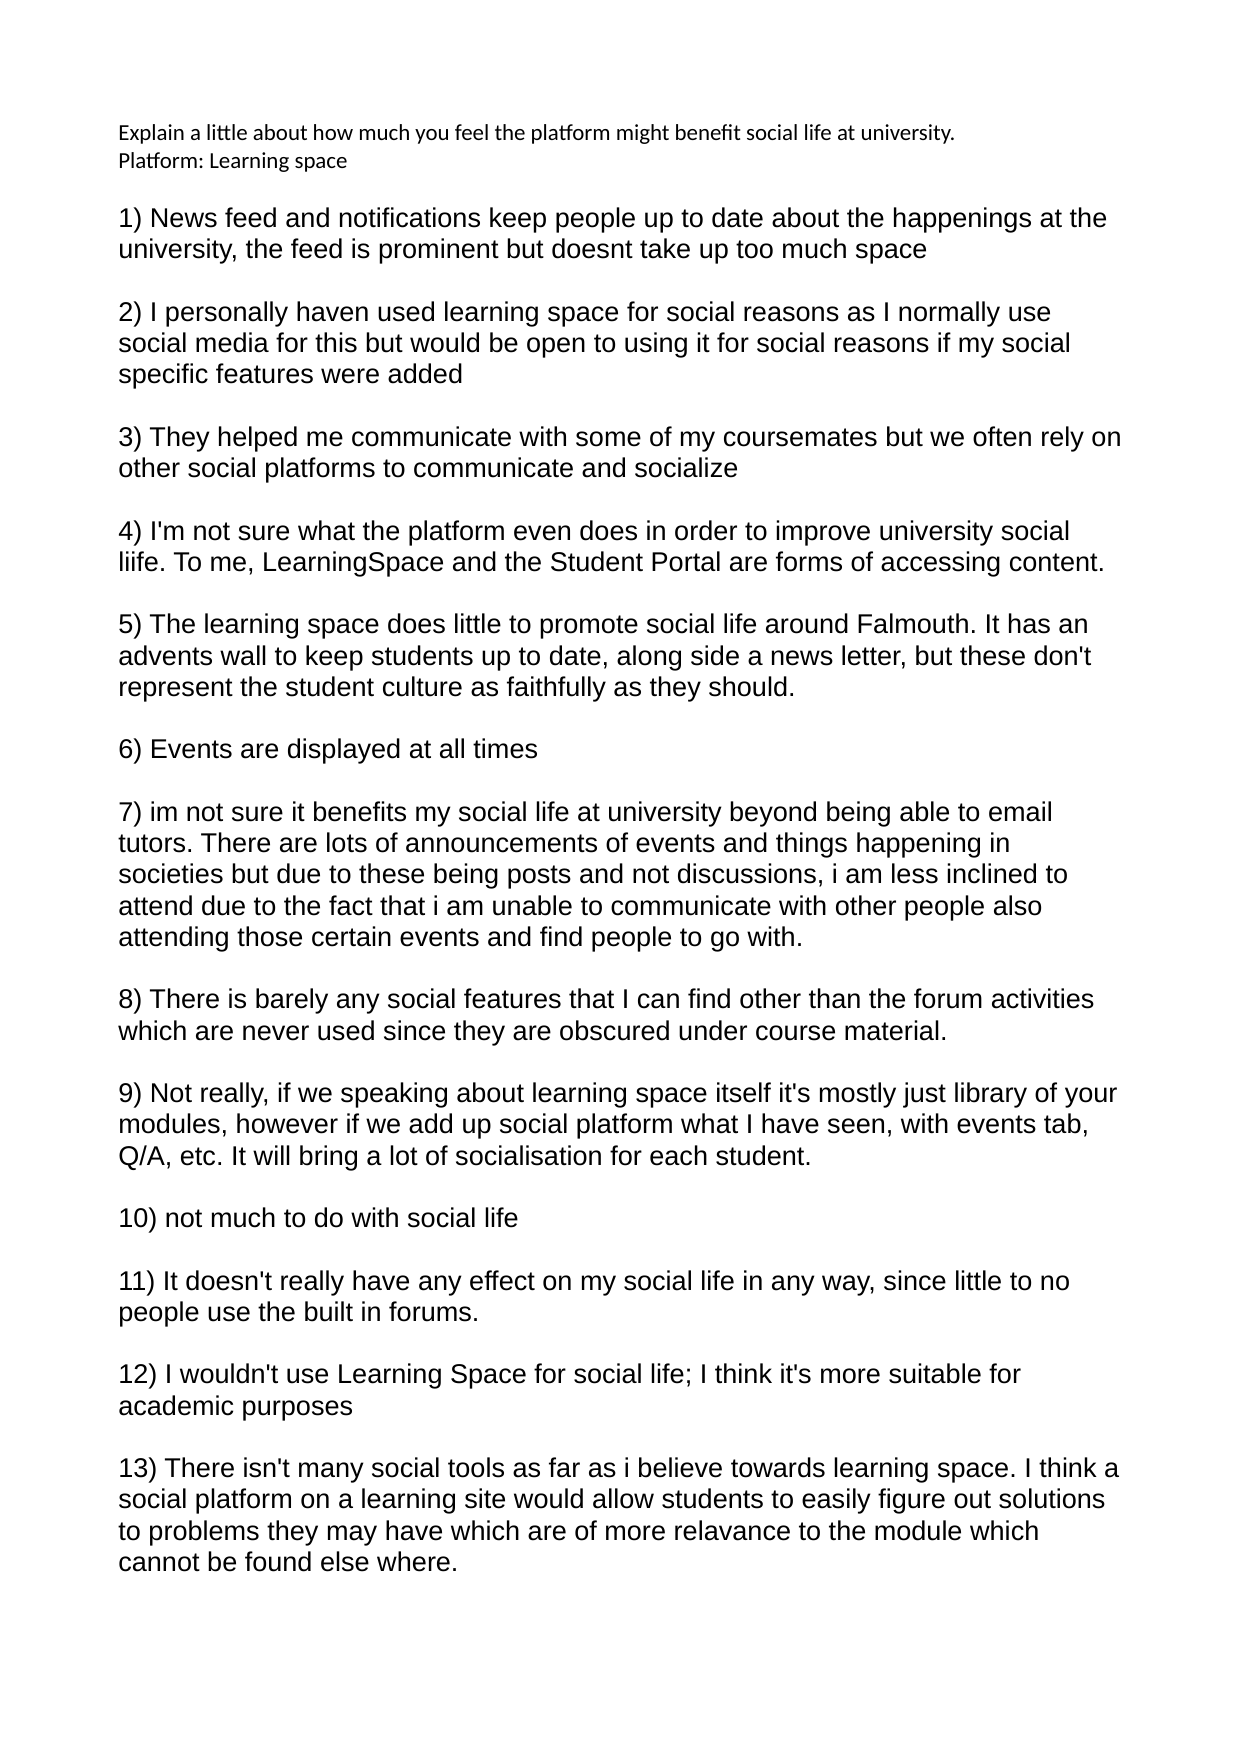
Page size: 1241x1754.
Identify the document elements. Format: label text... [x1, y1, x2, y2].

text 6) Events are displayed at all times [118, 733, 1122, 765]
text 3) They helped me communicate with some of my coursemates but we often rely on other social platforms to communicate and socialize [118, 421, 1122, 483]
text 9) Not really, if we speaking about learning space itself it's mostly just library of your modules, however if we add up social platform what I have seen, with events tab, Q/A, etc. It will bring a lot of socialisation for each student. [118, 1077, 1122, 1171]
text 1) News feed and notifications keep people up to date about the happenings at the university, the feed is prominent but doesnt take up too much space [118, 202, 1122, 265]
text Explain a little about how much you feel the platform might benefit social life at university. [118, 118, 1122, 146]
text 8) There is barely any social features that I can find other than the forum activities which are never used since they are obscured under course material. [118, 983, 1122, 1046]
text 2) I personally haven used learning space for social reasons as I normally use social media for this but would be open to using it for social reasons if my social specific features were added [118, 296, 1122, 390]
text 4) I'm not sure what the platform even does in order to improve university social liife. To me, LearningSpace and the Student Portal are forms of accessing content. [118, 515, 1122, 577]
text 5) The learning space does little to promote social life around Falmouth. It has an advents wall to keep students up to date, along side a news letter, but these don't represent the student culture as faithfully as they should. [118, 608, 1122, 702]
text 13) There isn't many social tools as far as i believe towards learning space. I think a social platform on a learning site would allow students to easily figure out solutions to problems they may have which are of more relavance to the module which cannot be found else where. [118, 1452, 1122, 1577]
text 11) It doesn't really have any effect on my social life in any way, since little to no people use the built in forums. [118, 1265, 1122, 1327]
text 10) not much to do with social life [118, 1202, 1122, 1233]
text 7) im not sure it benefits my social life at university beyond being able to email tutors. There are lots of announcements of events and things happening in societies but due to these being posts and not discussions, i am less inclined to attend due to the fact that i am unable to communicate with other people also attending those certain events and find people to go with. [118, 796, 1122, 952]
text Platform: Learning space [118, 146, 1122, 174]
text 12) I wouldn't use Learning Space for social life; I think it's more suitable for academic purposes [118, 1358, 1122, 1421]
